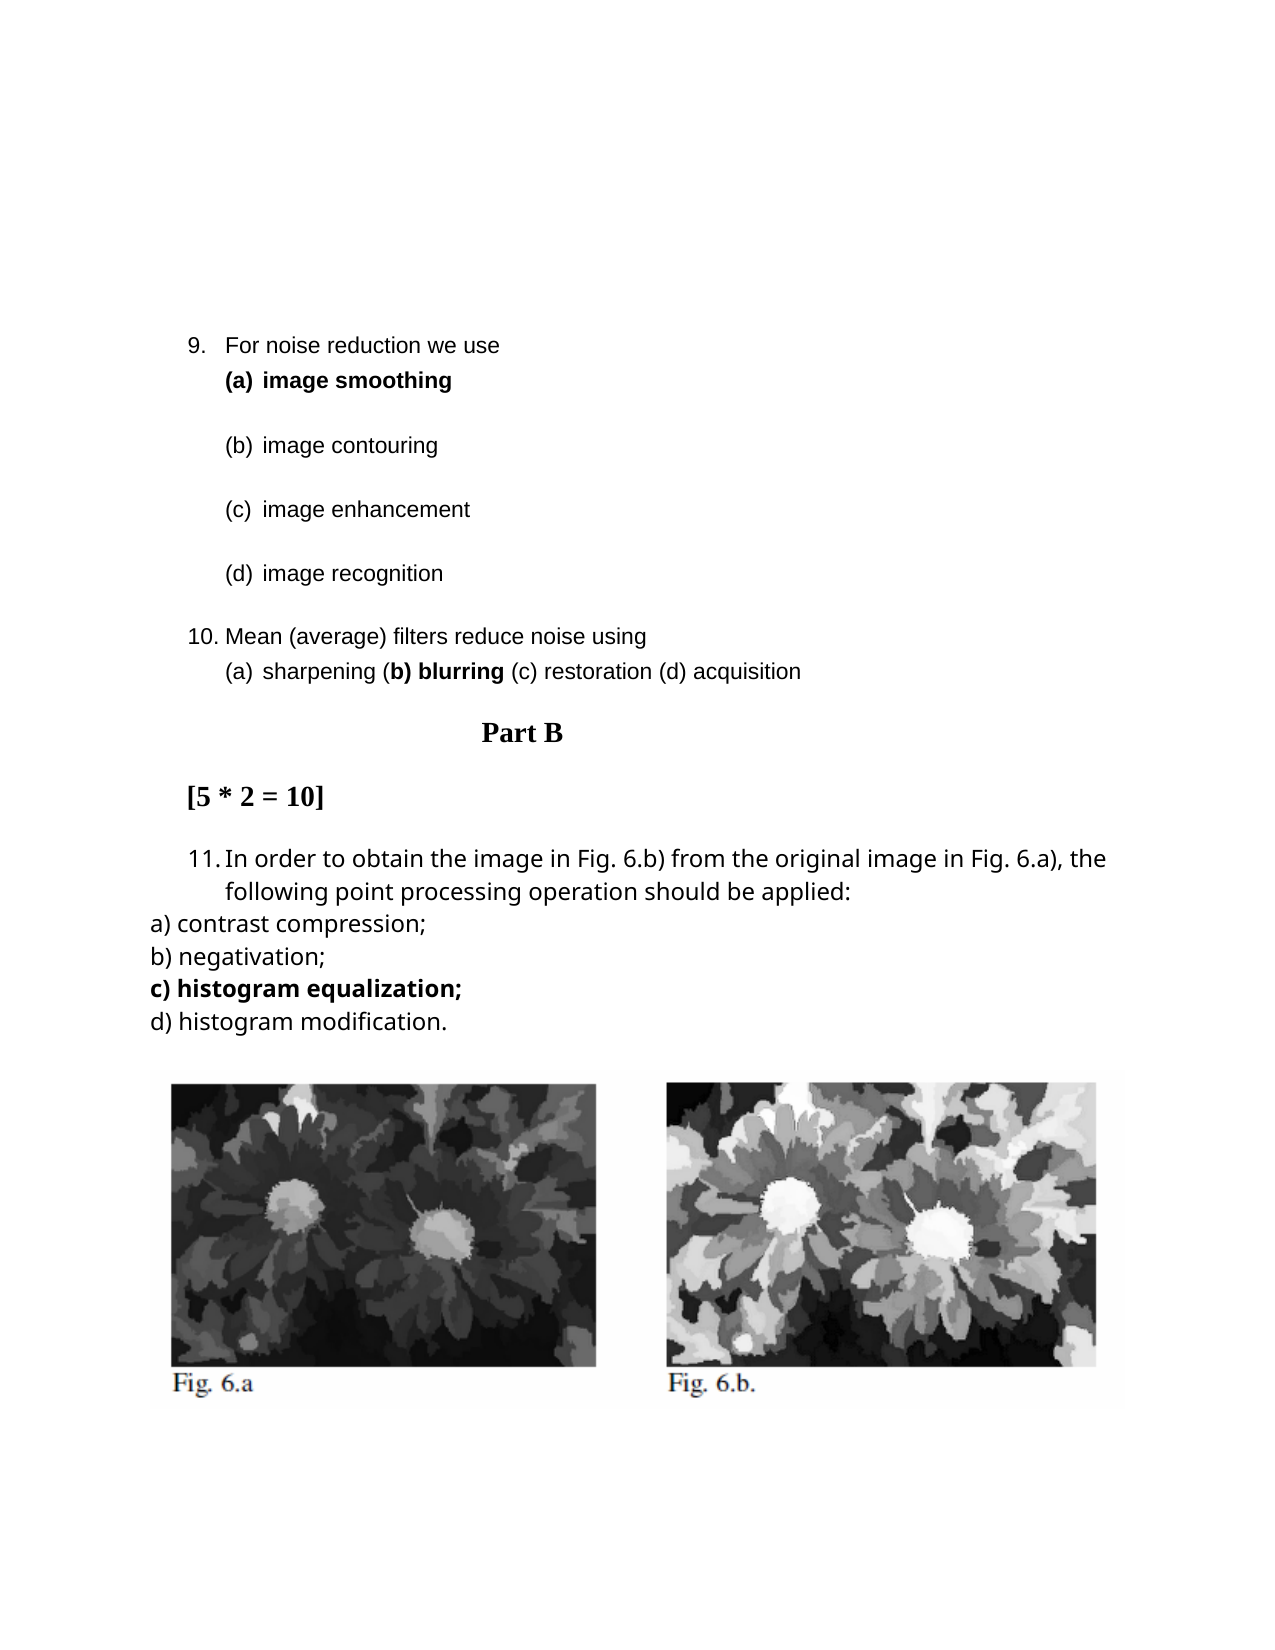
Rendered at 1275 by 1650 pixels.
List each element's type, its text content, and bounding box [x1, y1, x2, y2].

list image smoothing [225, 359, 1125, 394]
list image contouring [225, 423, 1125, 458]
text b) negativation; [150, 939, 1125, 972]
list image enhancement [225, 487, 1125, 522]
text Part B [150, 713, 1125, 748]
list In order to obtain the image in Fig. 6.b) from the original image in Fig. 6.a), the following point processing operation should be applied: [187, 842, 1125, 907]
text [5 * 2 = 10] [150, 777, 1125, 812]
list sharpening (b) blurring (c) restoration (d) acquisition [225, 649, 1125, 684]
text a) contrast compression; [150, 907, 1125, 939]
list Mean (average) filters reduce noise using [187, 615, 1125, 649]
text d) histogram modification. [150, 1005, 1125, 1037]
list For noise reduction we use [187, 325, 1125, 359]
text c) histogram equalization; [150, 972, 1125, 1005]
list image recognition [225, 551, 1125, 586]
